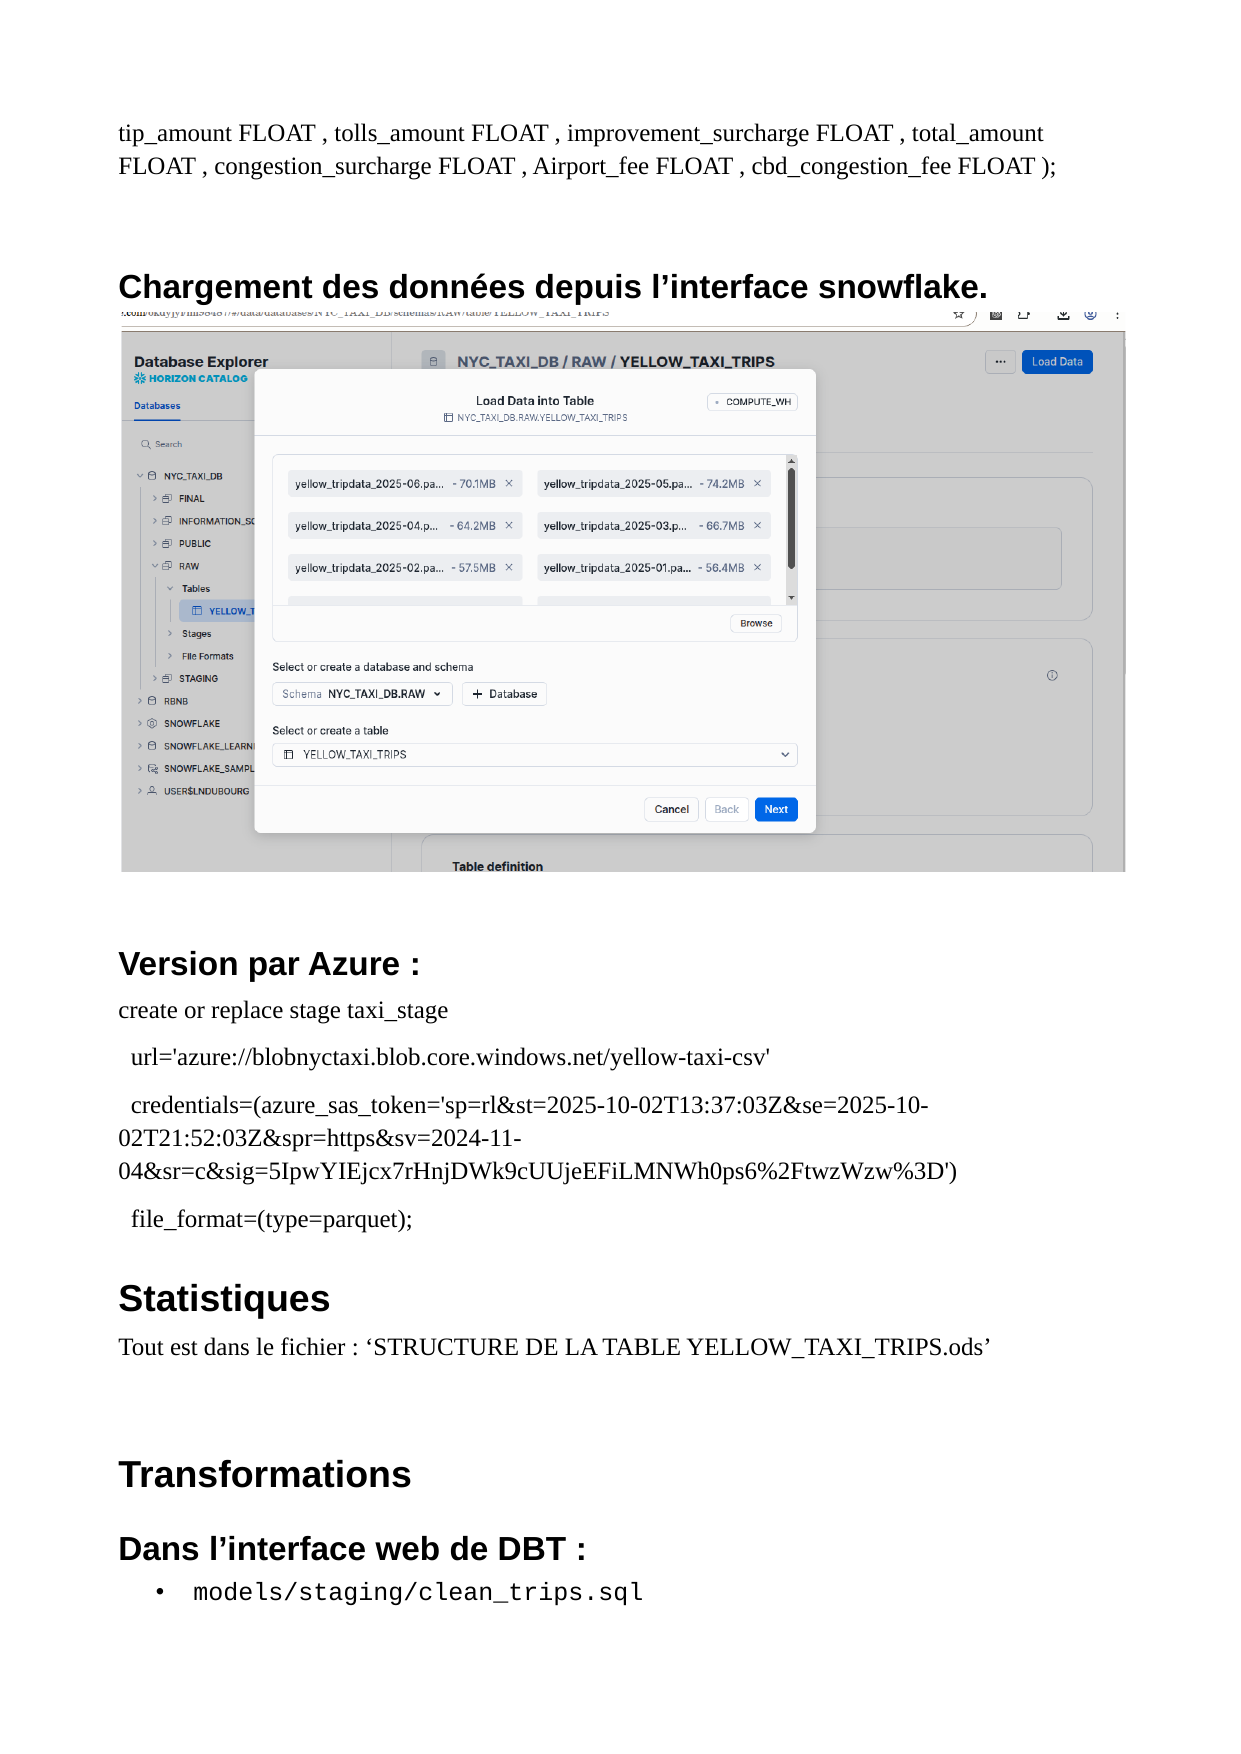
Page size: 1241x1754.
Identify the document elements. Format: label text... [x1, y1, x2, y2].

text tip_amount FLOAT , tolls_amount FLOAT , improvement_surcharge FLOAT , total_amount FLOAT , congestion_surcharge FLOAT , Airport_fee FLOAT , cbd_congestion_fee FLOAT ); [118, 118, 1122, 180]
subtitle Dans l’interface web de DBT : [118, 1528, 1122, 1567]
text url='azure://blobnyctaxi.blob.core.windows.net/yellow-taxi-csv' [118, 1042, 1122, 1071]
list models/staging/clean_trips.sql [156, 1579, 1122, 1608]
picture [121, 312, 1126, 872]
text Tout est dans le fichier : ‘STRUCTURE DE LA TABLE YELLOW_TAXI_TRIPS.ods’ [118, 1332, 1122, 1361]
text create or replace stage taxi_stage [118, 995, 1122, 1023]
subtitle Transformations [118, 1452, 1122, 1495]
subtitle Version par Azure : [118, 944, 1122, 982]
subtitle Statistiques [118, 1276, 1122, 1319]
subtitle Chargement des données depuis l’interface snowflake. [118, 267, 1122, 306]
text credentials=(azure_sas_token='sp=rl&st=2025-10-02T13:37:03Z&se=2025-10-02T21:52:03Z&spr=https&sv=2024-11-04&sr=c&sig=5IpwYIEjcx7rHnjDWk9cUUjeEFiLMNWh0ps6%2FtwzWzw%3D') [118, 1090, 1122, 1185]
text file_format=(type=parquet); [118, 1204, 1122, 1232]
